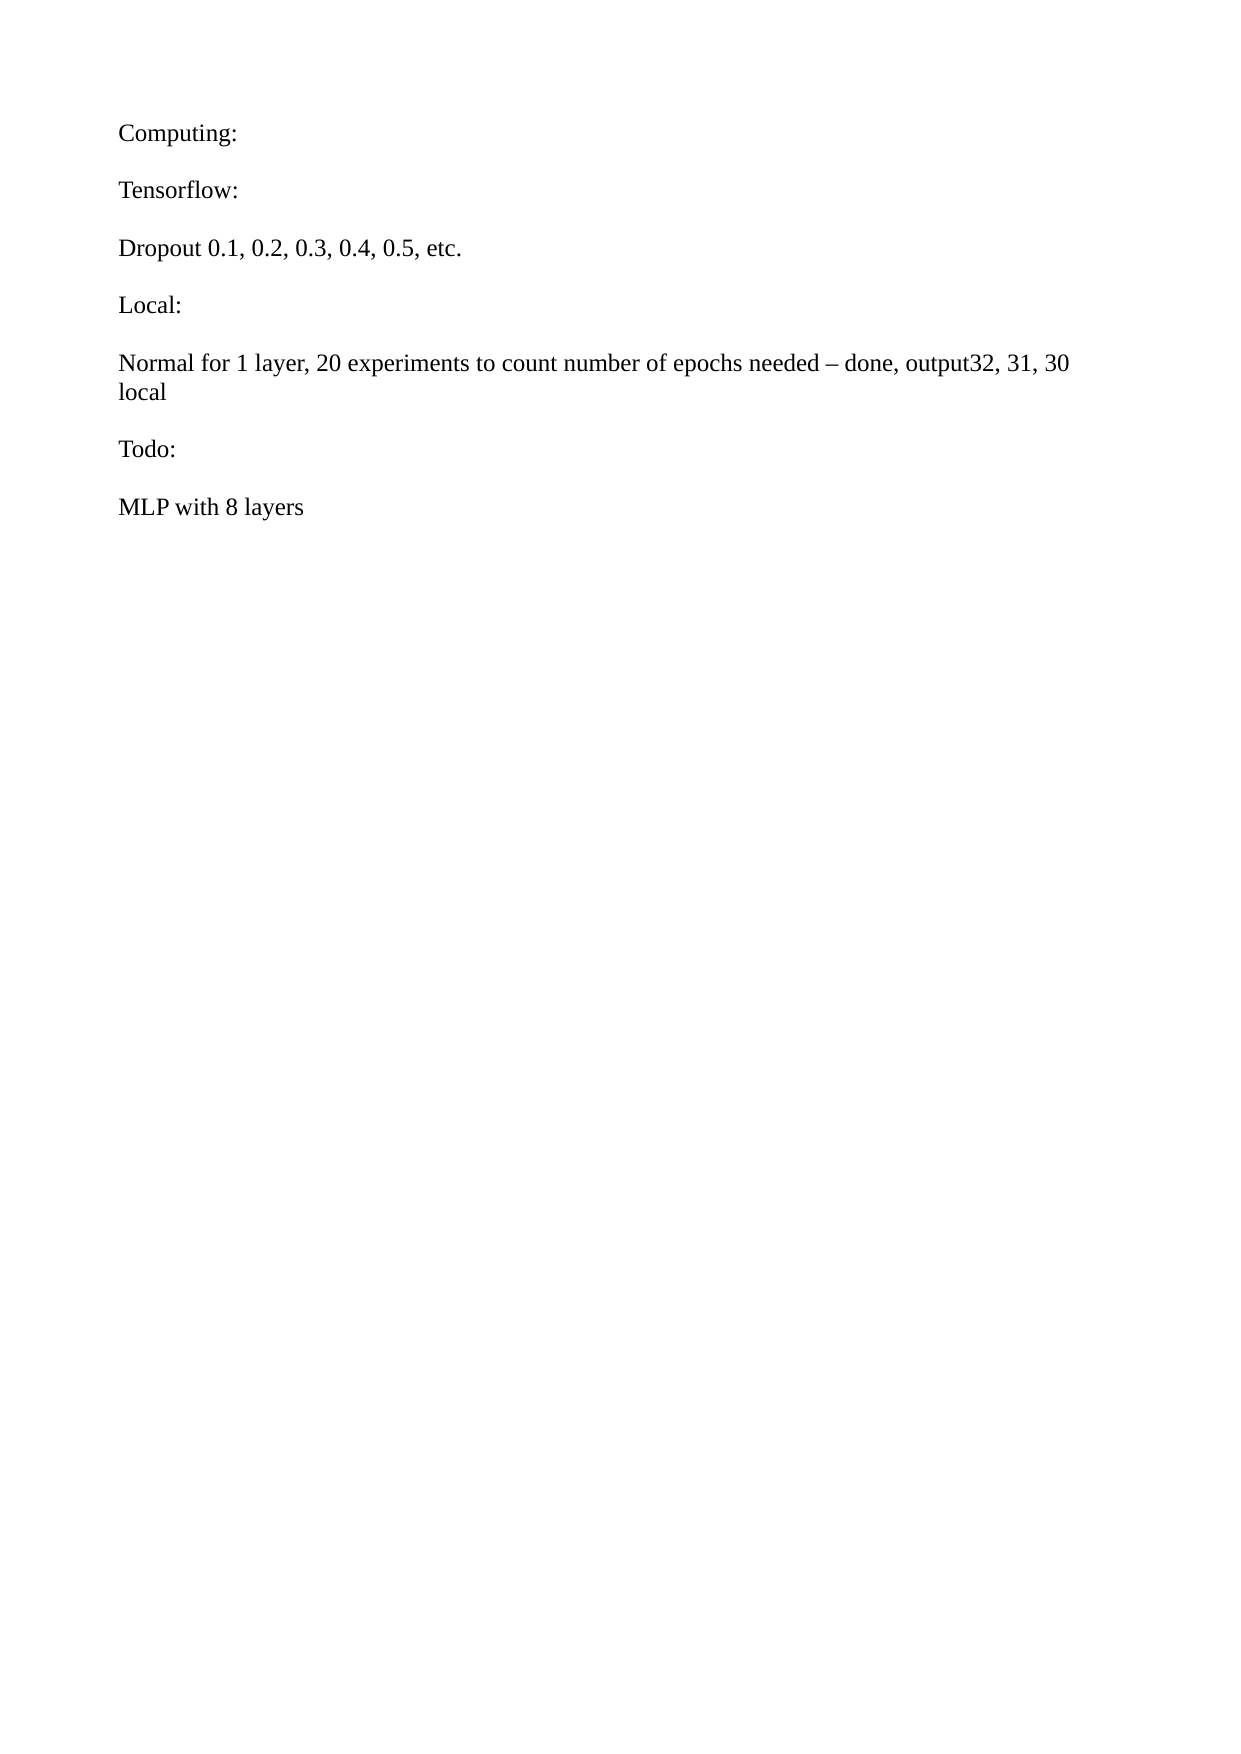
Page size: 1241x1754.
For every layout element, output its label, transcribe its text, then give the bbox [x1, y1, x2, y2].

text Computing: [118, 118, 1122, 147]
text Todo: [118, 434, 1122, 463]
text Dropout 0.1, 0.2, 0.3, 0.4, 0.5, etc. [118, 233, 1122, 262]
text MLP with 8 layers [118, 492, 1122, 521]
text Normal for 1 layer, 20 experiments to count number of epochs needed – done, output32, 31, 30 local [118, 348, 1122, 406]
text Tensorflow: [118, 176, 1122, 204]
text Local: [118, 291, 1122, 319]
